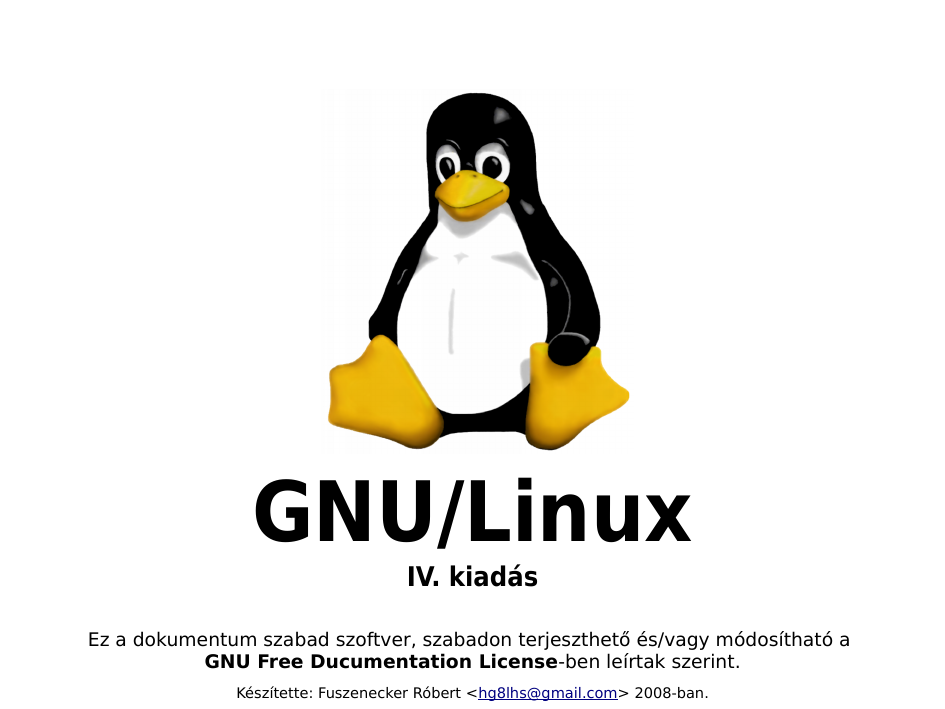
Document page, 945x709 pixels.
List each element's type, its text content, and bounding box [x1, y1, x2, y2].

text IV. kiadás [59, 561, 886, 593]
text GNU Free Ducumentation License-ben leírtak szerint. [0, 651, 945, 673]
text GNU/Linux [59, 464, 886, 561]
text Készítette: Fuszenecker Róbert <hg8lhs@gmail.com> 2008-ban. [0, 685, 945, 702]
text [0, 673, 945, 685]
text Ez a dokumentum szabad szoftver, szabadon terjeszthető és/vagy módosítható a [0, 629, 945, 651]
picture [321, 89, 634, 454]
text [0, 610, 945, 629]
